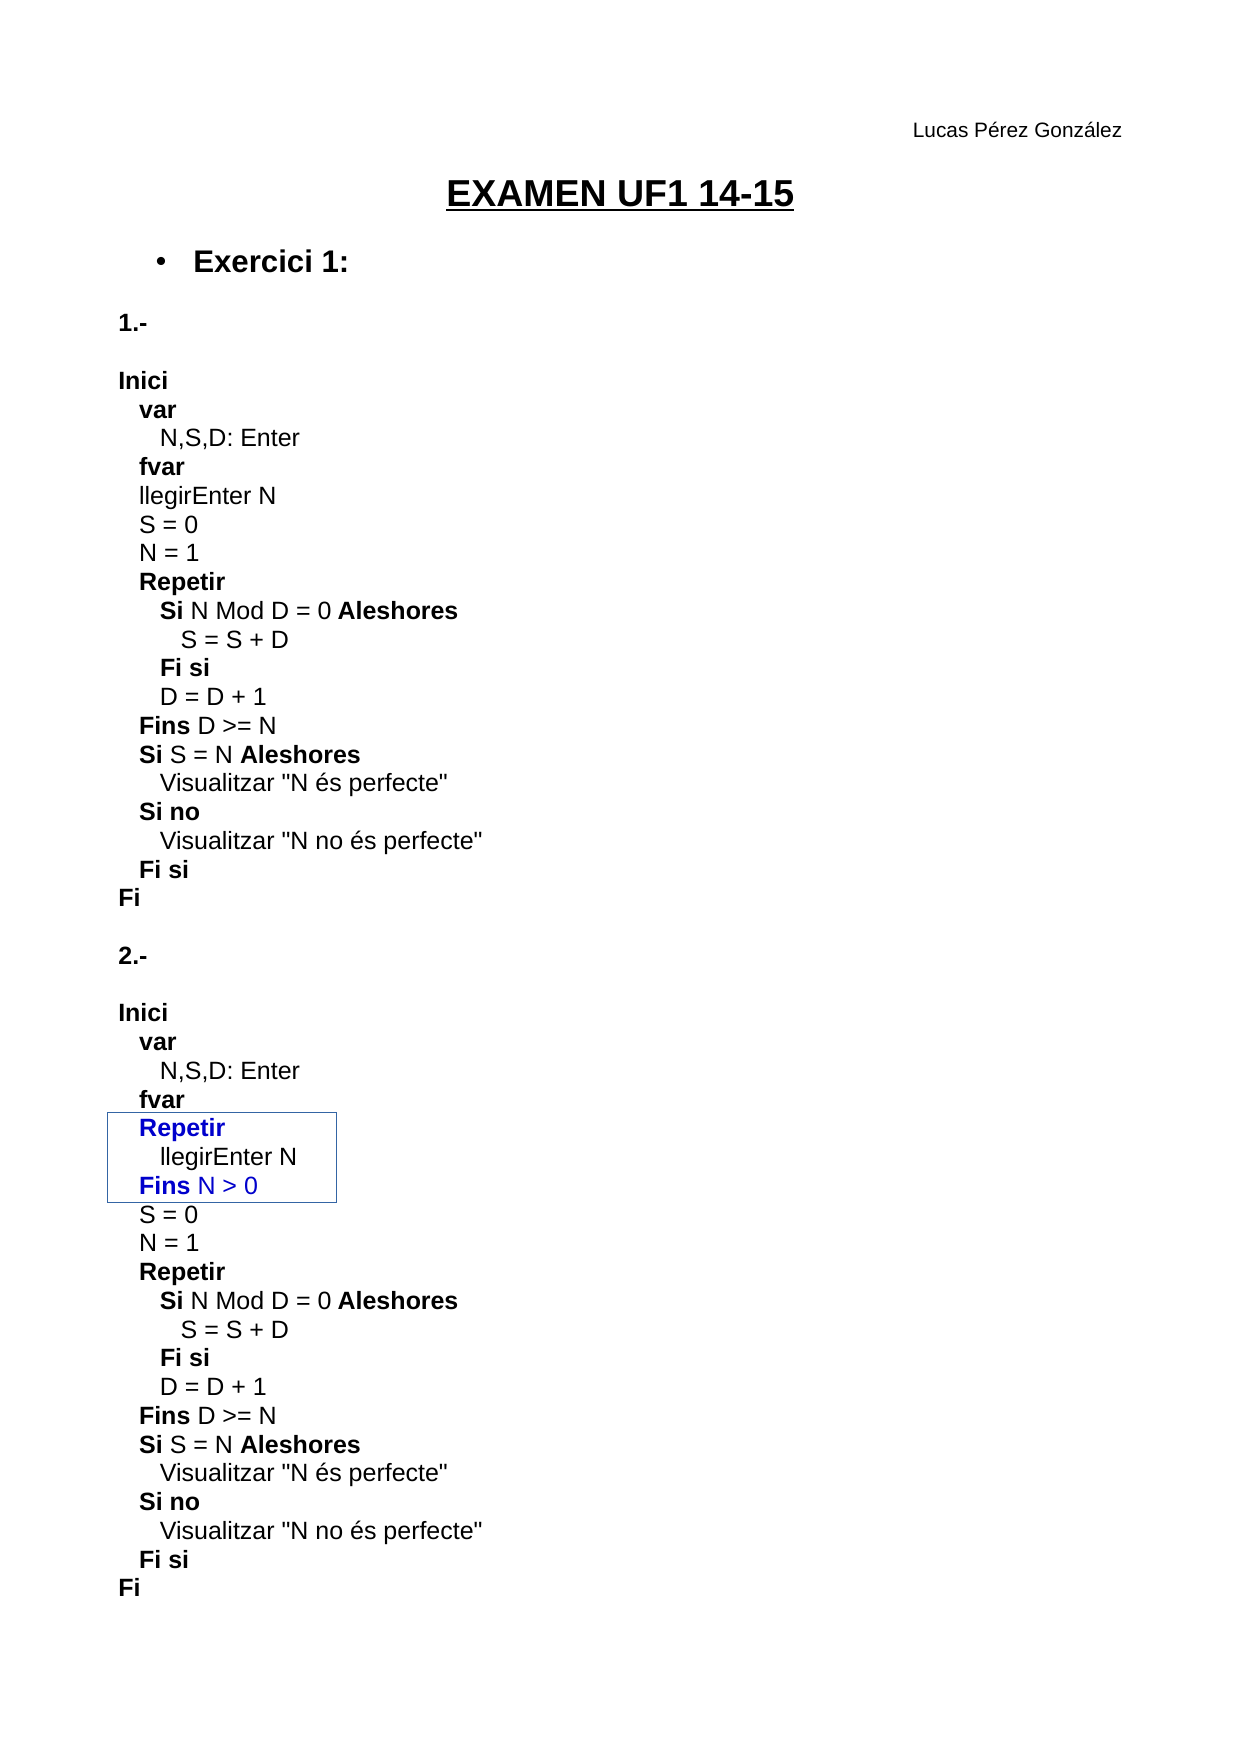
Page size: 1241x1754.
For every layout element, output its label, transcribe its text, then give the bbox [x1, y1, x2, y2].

text Fi si [118, 854, 1122, 883]
text 1.- [118, 308, 1122, 337]
text Visualitzar "N no és perfecte" [118, 826, 1122, 854]
text Fins N > 0 [337, 1171, 1122, 1199]
text 2.- [118, 941, 1122, 969]
text Inici [118, 998, 1122, 1027]
text S = S + D [118, 624, 1122, 653]
text D = D + 1 [118, 682, 1122, 711]
text Si N Mod D = 0 Aleshores [118, 596, 1122, 624]
text Repetir [118, 1257, 1122, 1286]
text S = S + D [118, 1314, 1122, 1343]
text Visualitzar "N no és perfecte" [118, 1516, 1122, 1544]
text fvar [118, 452, 1122, 481]
text Si N Mod D = 0 Aleshores [118, 1286, 1122, 1314]
text S = 0 [118, 509, 1122, 538]
text Repetir [118, 567, 1122, 596]
text Fi [118, 883, 1122, 912]
text fvar [118, 1084, 1122, 1113]
text llegirEnter N [118, 481, 1122, 509]
text Visualitzar "N és perfecte" [118, 768, 1122, 797]
text Si S = N Aleshores [118, 739, 1122, 768]
text N,S,D: Enter [118, 1056, 1122, 1084]
text llegirEnter N [337, 1142, 1122, 1171]
text var [118, 394, 1122, 423]
text N = 1 [118, 538, 1122, 567]
text Fi [118, 1573, 1122, 1602]
text Si S = N Aleshores [118, 1429, 1122, 1458]
text EXAMEN UF1 14-15 [118, 172, 1122, 215]
text var [118, 1027, 1122, 1056]
text Si no [118, 797, 1122, 826]
text S = 0 [118, 1199, 1122, 1228]
text Fi si [118, 1544, 1122, 1573]
text Fi si [118, 653, 1122, 682]
text Fins D >= N [118, 711, 1122, 739]
text N = 1 [118, 1228, 1122, 1257]
text Visualitzar "N és perfecte" [118, 1458, 1122, 1487]
text Si no [118, 1487, 1122, 1516]
text Repetir [337, 1113, 1122, 1142]
text Inici [118, 366, 1122, 394]
text Fins D >= N [118, 1401, 1122, 1429]
text Fi si [118, 1343, 1122, 1372]
text N,S,D: Enter [118, 423, 1122, 452]
list Exercici 1: [156, 243, 1122, 279]
text D = D + 1 [118, 1372, 1122, 1401]
